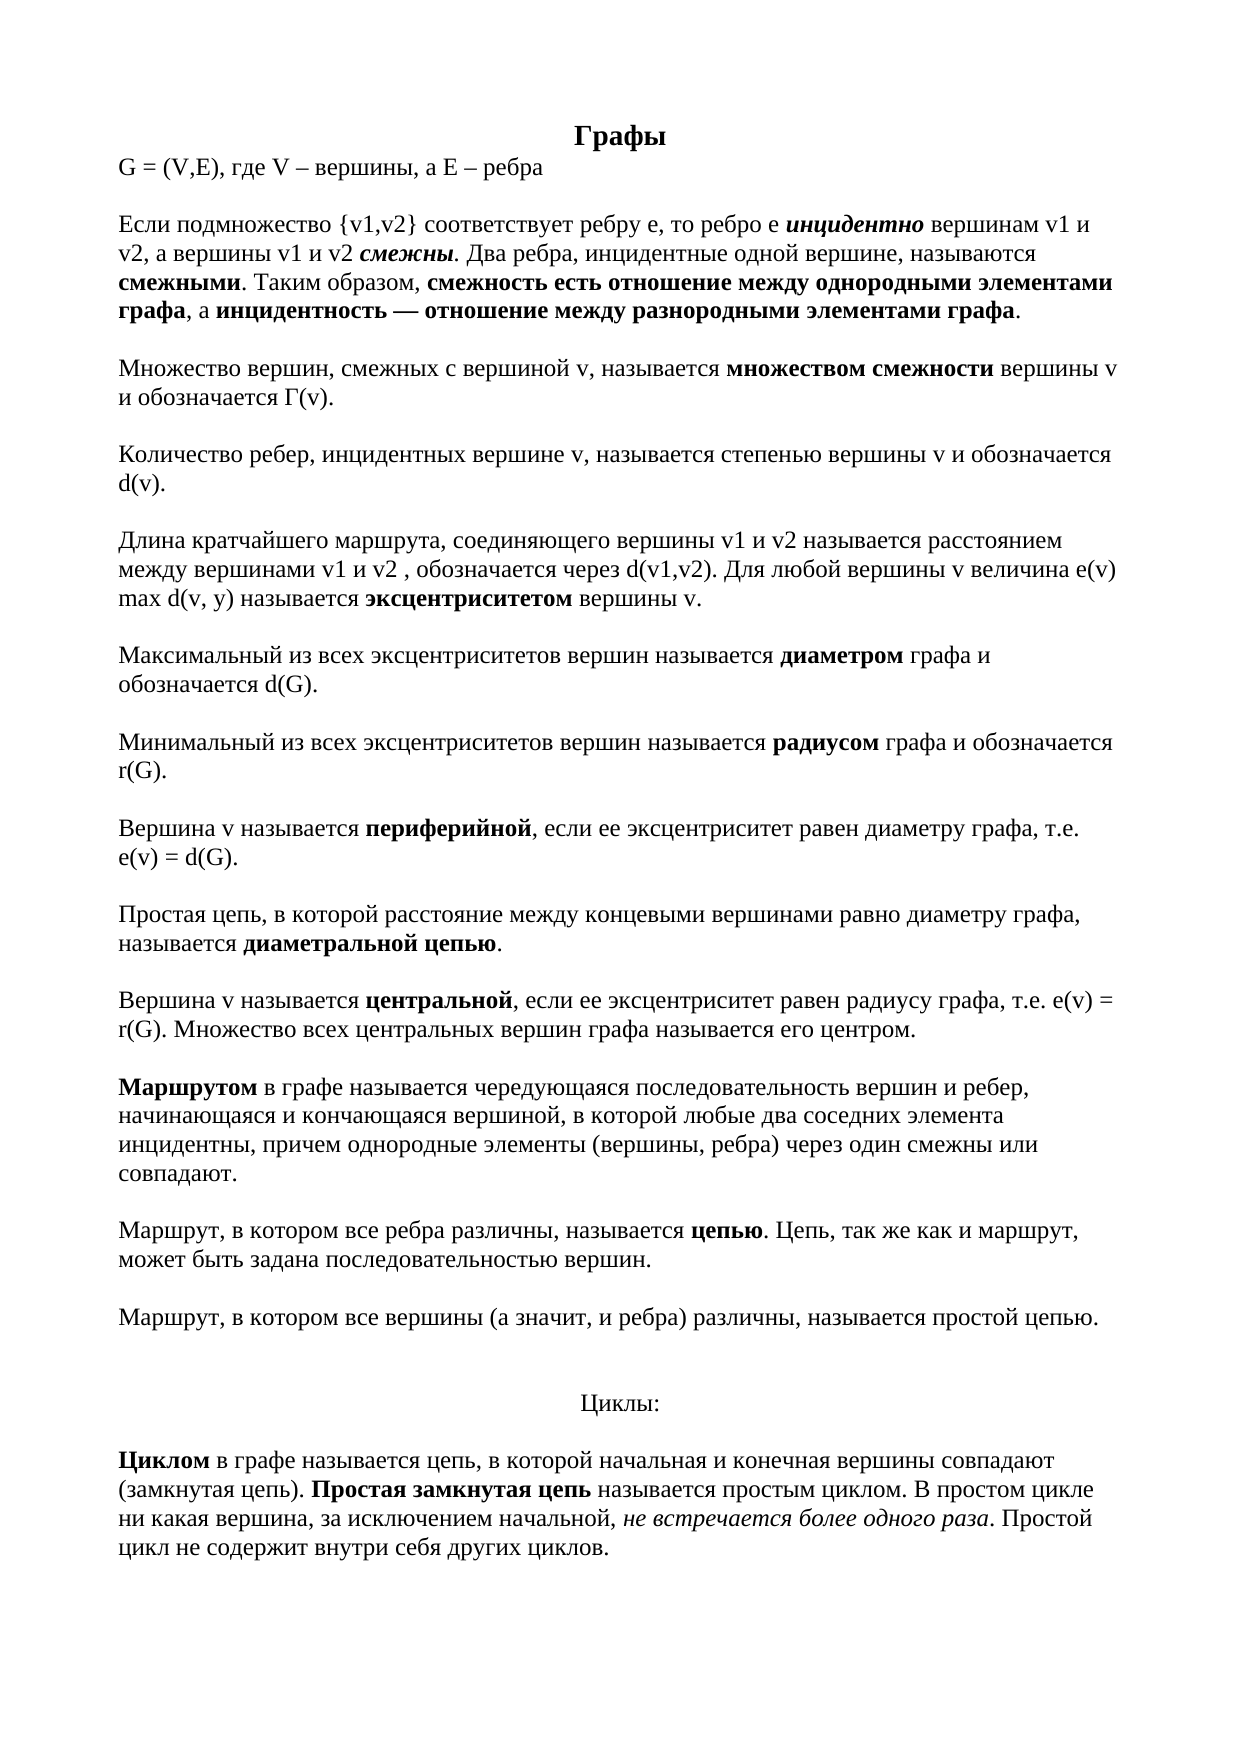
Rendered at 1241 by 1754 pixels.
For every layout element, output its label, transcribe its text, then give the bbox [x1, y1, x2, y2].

text Маршрут, в котором все вершины (а значит, и ребра) различны, называется простой цепью. [118, 1302, 1122, 1330]
text Циклы: [118, 1388, 1122, 1417]
text Графы [118, 118, 1122, 152]
text Количество ребер, инцидентных вершине v, называется степенью вершины v и обозначается d(v). [118, 439, 1122, 497]
text Максимальный из всех эксцентриситетов вершин называется диаметром графа и обозначается d(G). [118, 640, 1122, 698]
text Циклом в графе называется цепь, в которой начальная и конечная вершины совпадают (замкнутая цепь). Простая замкнутая цепь называется простым циклом. В простом цикле ни какая вершина, за исключением начальной, не встречается более одного раза. Простой цикл не содержит внутри себя других циклов. [118, 1445, 1122, 1560]
text Длина кратчайшего маршрута, соединяющего вершины v1 и v2 называется расстоянием между вершинами v1 и v2 , обозначается через d(v1,v2). Для любой вершины v величина e(v) max d(v, y) называется эксцентриситетом вершины v. [118, 525, 1122, 612]
text Множество вершин, смежных с вершиной v, называется множеством смежности вершины v и обозначается Г(v). [118, 353, 1122, 410]
text Вершина v называется периферийной, если ее эксцентриситет равен диаметру графа, т.е. e(v) = d(G). [118, 813, 1122, 870]
text Маршрутом в графе называется чередующаяся последовательность вершин и ребер, начинающаяся и кончающаяся вершиной, в которой любые два соседних элемента инцидентны, причем однородные элементы (вершины, ребра) через один смежны или совпадают. [118, 1072, 1122, 1187]
text Вершина v называется центральной, если ее эксцентриситет равен радиусу графа, т.е. e(v) = r(G). Множество всех центральных вершин графа называется его центром. [118, 985, 1122, 1043]
text Маршрут, в котором все ребра различны, называется цепью. Цепь, так же как и маршрут, может быть задана последовательностью вершин. [118, 1215, 1122, 1273]
text G = (V,E), где V – вершины, а E – ребра [118, 152, 1122, 180]
text Минимальный из всех эксцентриситетов вершин называется радиусом графа и обозначается r(G). [118, 727, 1122, 784]
text Простая цепь, в которой расстояние между концевыми вершинами равно диаметру графа, называется диаметральной цепью. [118, 899, 1122, 957]
text Если подмножество {v1,v2} соответствует ребру е, то ребро е инцидентно вершинам v1 и v2, а вершины v1 и v2 смежны. Два ребра, инцидентные одной вершине, называются смежными. Таким образом, смежность есть отношение между однородными элементами графа, а инцидентность — отношение между разнородными элементами графа. [118, 209, 1122, 324]
